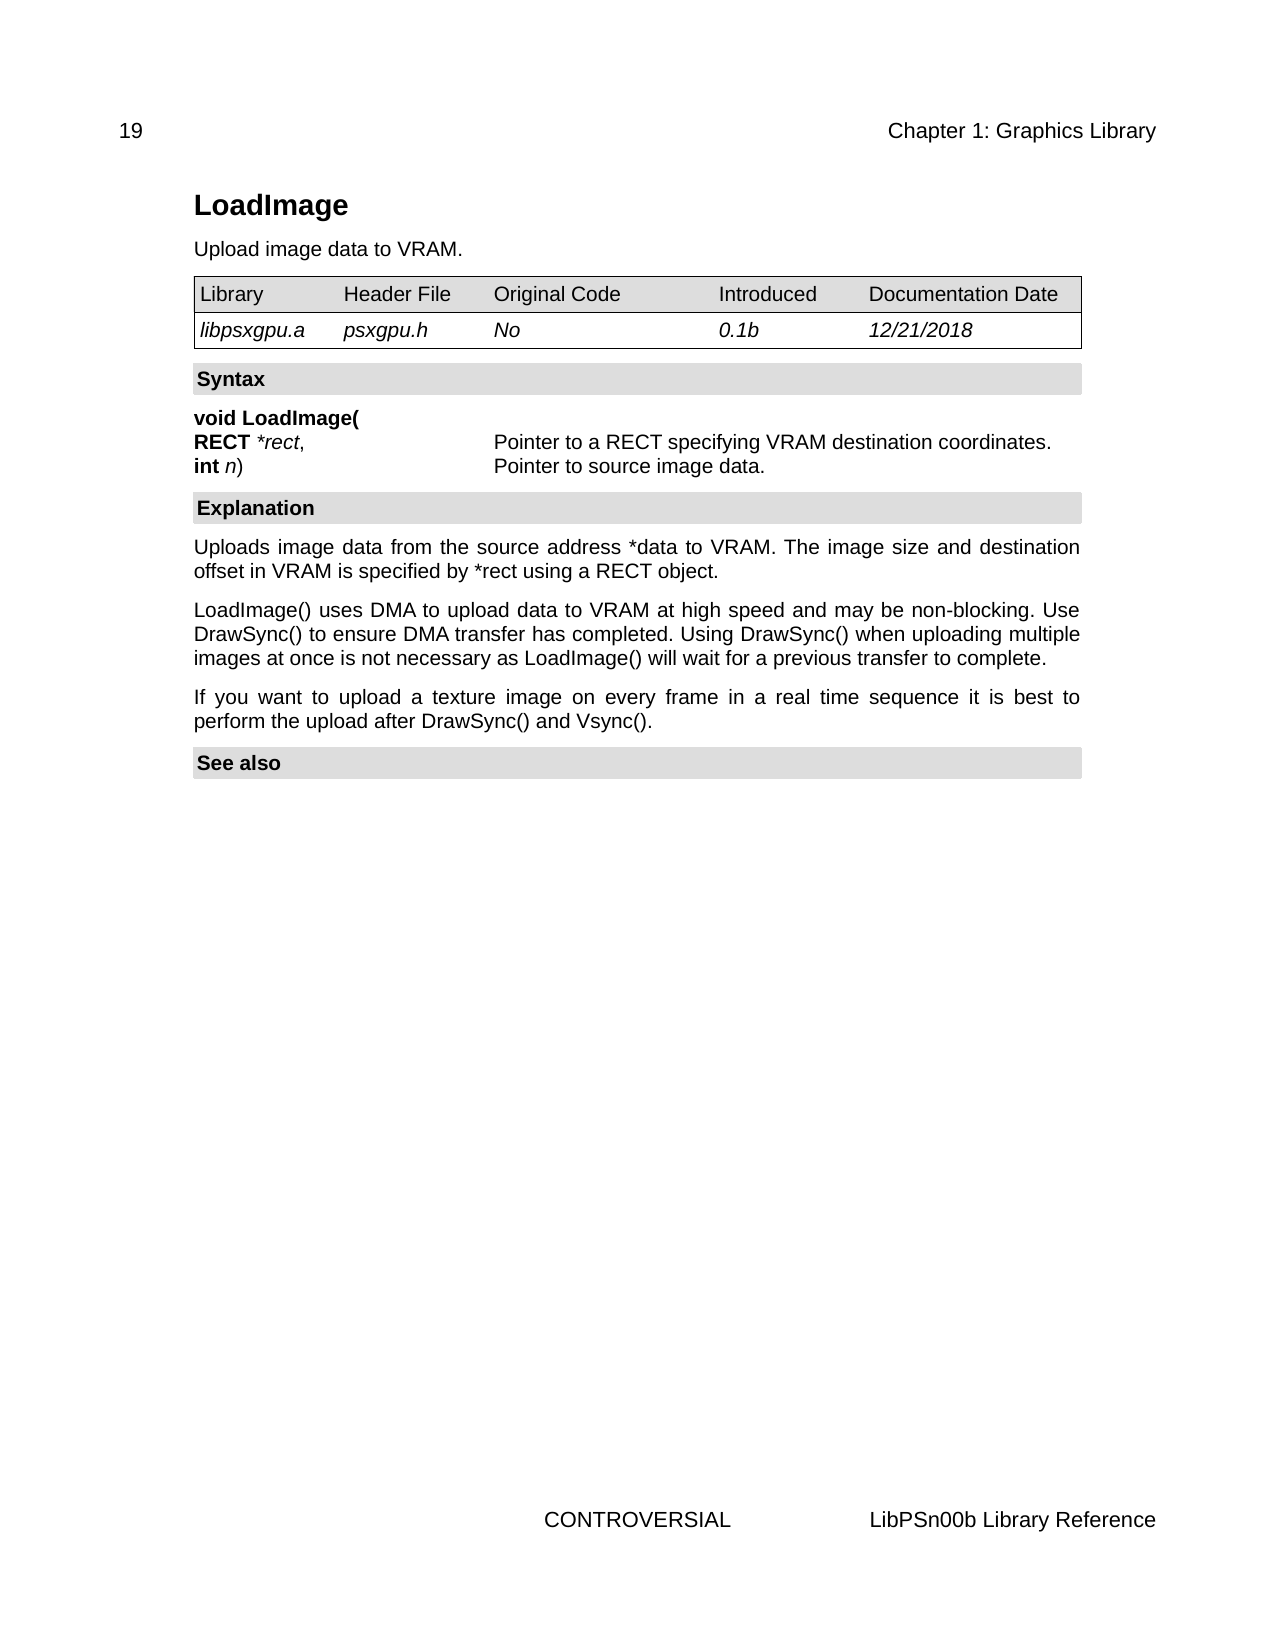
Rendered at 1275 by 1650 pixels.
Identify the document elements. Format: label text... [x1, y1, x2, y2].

text int n) Pointer to source image data. [193, 453, 1081, 477]
text RECT *rect, Pointer to a RECT specifying VRAM destination coordinates. [193, 429, 1081, 453]
subtitle Explanation [195, 494, 1081, 523]
text void LoadImage( [193, 406, 1081, 429]
text Upload image data to VRAM. [193, 237, 1081, 261]
text libpsxgpu.a psxgpu.h No 0.1b 12/21/2018 [195, 313, 1081, 348]
subtitle See also [195, 749, 1081, 778]
subtitle Syntax [195, 365, 1081, 394]
text If you want to upload a texture image on every frame in a real time sequence it is best to perform the upload after DrawSync() and Vsync(). [193, 684, 1081, 732]
subtitle LoadImage [193, 188, 1081, 222]
text Uploads image data from the source address *data to VRAM. The image size and destination offset in VRAM is specified by *rect using a RECT object. [193, 535, 1081, 583]
text Library Header File Original Code Introduced Documentation Date [195, 277, 1081, 312]
text LoadImage() uses DMA to upload data to VRAM at high speed and may be non-blocking. Use DrawSync() to ensure DMA transfer has completed. Using DrawSync() when uploading multiple images at once is not necessary as LoadImage() will wait for a previous transfer to complete. [193, 598, 1081, 669]
